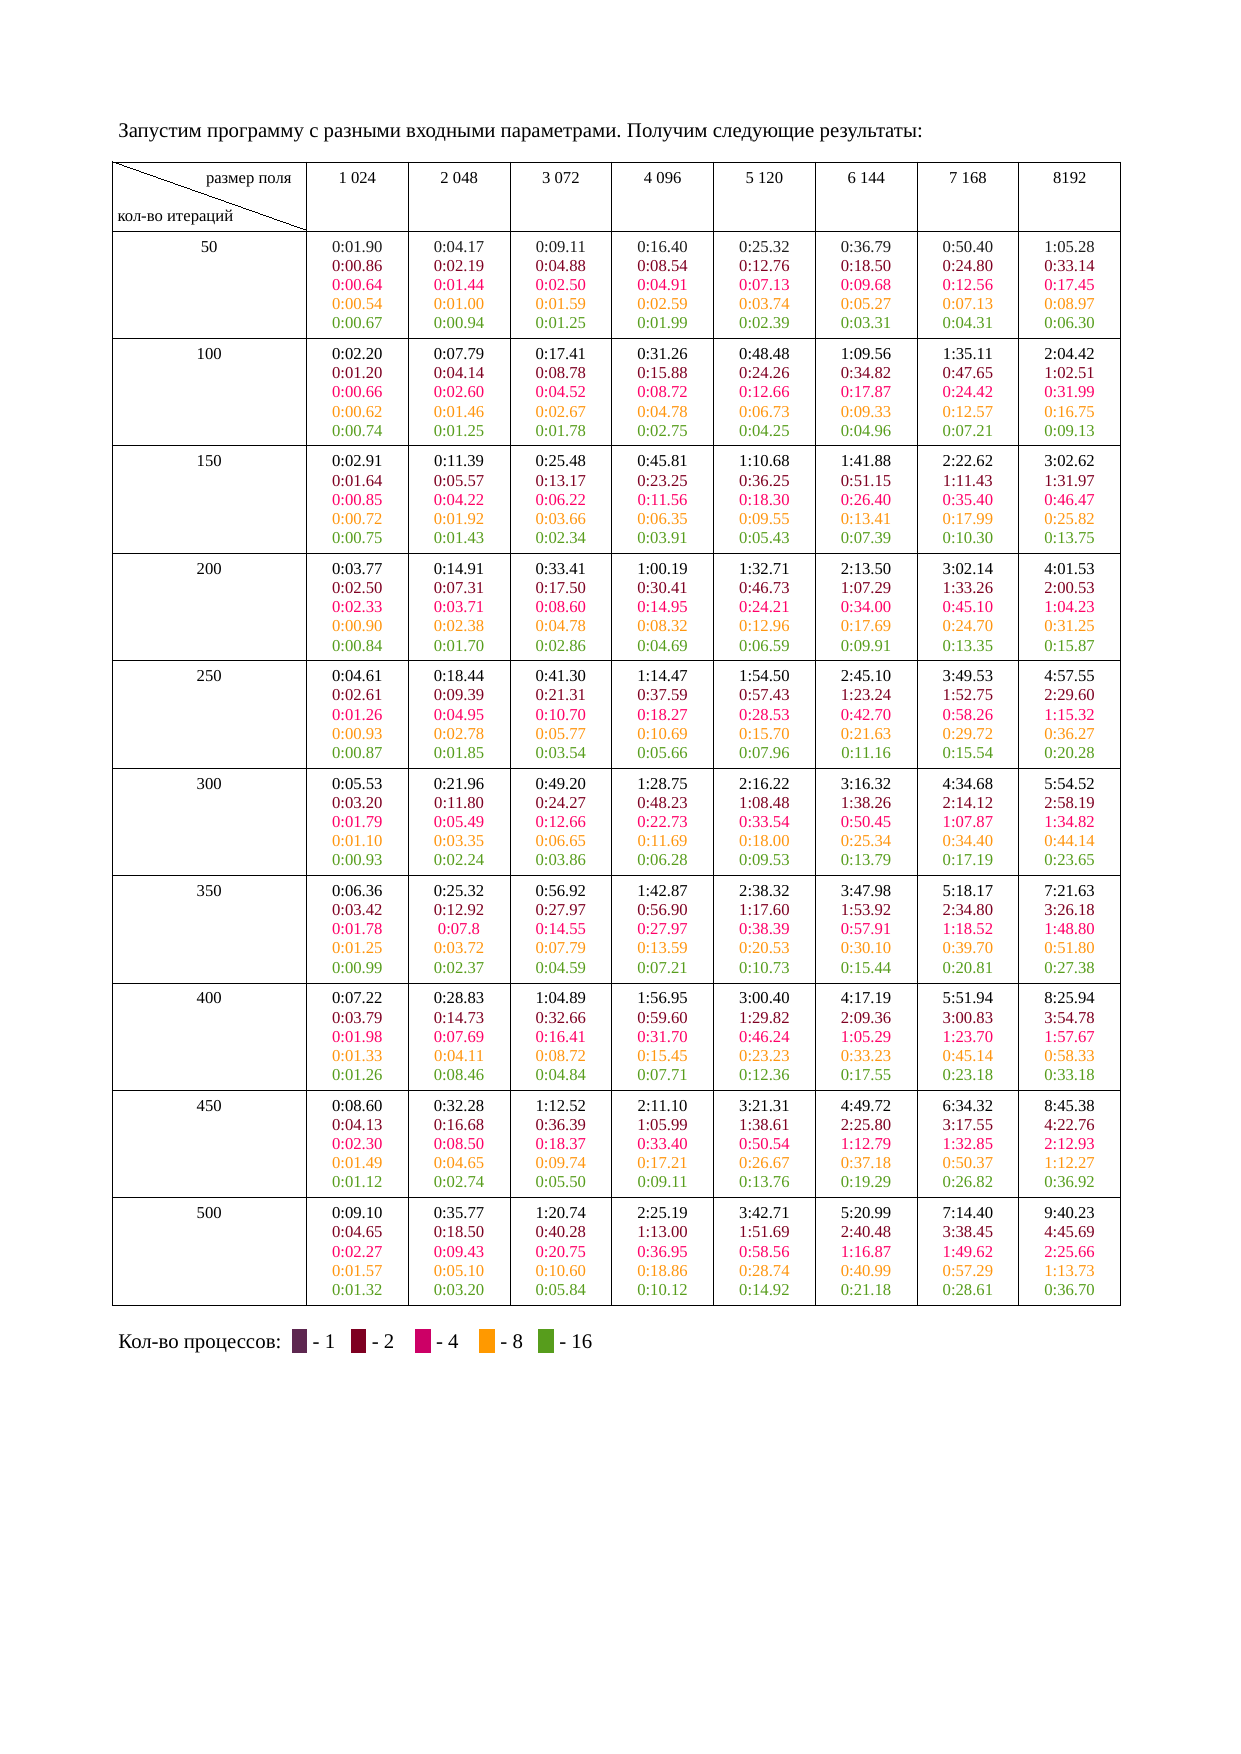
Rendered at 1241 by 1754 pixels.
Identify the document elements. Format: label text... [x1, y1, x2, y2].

table_header 1 024 [307, 163, 408, 231]
table_cell 2:13.50 1:07.29 0:34.00 0:17.69 0:09.91 [816, 554, 917, 660]
table_cell 3:47.98 1:53.92 0:57.91 0:30.10 0:15.44 [816, 876, 917, 982]
table_cell 0:02.20 0:01.20 0:00.66 0:00.62 0:00.74 [307, 339, 408, 445]
table_cell 0:16.40 0:08.54 0:04.91 0:02.59 0:01.99 [612, 232, 713, 338]
table_header 2 048 [409, 163, 510, 231]
table_cell 2:25.19 1:13.00 0:36.95 0:18.86 0:10.12 [612, 1198, 713, 1304]
table_cell 0:41.30 0:21.31 0:10.70 0:05.77 0:03.54 [511, 661, 611, 768]
table_cell 1:12.52 0:36.39 0:18.37 0:09.74 0:05.50 [511, 1091, 611, 1197]
table_cell 300 [113, 769, 306, 875]
table_cell 1:20.74 0:40.28 0:20.75 0:10.60 0:05.84 [511, 1198, 611, 1304]
table_cell 0:03.77 0:02.50 0:02.33 0:00.90 0:00.84 [307, 554, 408, 660]
table_cell 1:56.95 0:59.60 0:31.70 0:15.45 0:07.71 [612, 984, 713, 1090]
table_cell 0:07.22 0:03.79 0:01.98 0:01.33 0:01.26 [307, 984, 408, 1090]
table_cell 0:02.91 0:01.64 0:00.85 0:00.72 0:00.75 [307, 446, 408, 553]
table_cell 0:28.83 0:14.73 0:07.69 0:04.11 0:08.46 [409, 984, 510, 1090]
table_cell 2:16.22 1:08.48 0:33.54 0:18.00 0:09.53 [714, 769, 815, 875]
table_header 4 096 [612, 163, 713, 231]
table_cell 100 [113, 339, 306, 445]
table_cell 7:14.40 3:38.45 1:49.62 0:57.29 0:28.61 [918, 1198, 1018, 1304]
text Запустим программу с разными входными параметрами. Получим следующие результаты: [118, 118, 1122, 142]
table_cell 5:18.17 2:34.80 1:18.52 0:39.70 0:20.81 [918, 876, 1018, 982]
table_cell 2:11.10 1:05.99 0:33.40 0:17.21 0:09.11 [612, 1091, 713, 1197]
table_cell 4:57.55 2:29.60 1:15.32 0:36.27 0:20.28 [1019, 661, 1120, 768]
table_cell 1:14.47 0:37.59 0:18.27 0:10.69 0:05.66 [612, 661, 713, 768]
table_cell 1:05.28 0:33.14 0:17.45 0:08.97 0:06.30 [1019, 232, 1120, 338]
table_cell 3:00.40 1:29.82 0:46.24 0:23.23 0:12.36 [714, 984, 815, 1090]
table_cell 5:51.94 3:00.83 1:23.70 0:45.14 0:23.18 [918, 984, 1018, 1090]
table_header размер поля кол-во итераций [113, 163, 306, 231]
table_cell 0:25.32 0:12.92 0:07.8 0:03.72 0:02.37 [409, 876, 510, 982]
table_cell 0:25.32 0:12.76 0:07.13 0:03.74 0:02.39 [714, 232, 815, 338]
table_cell 1:54.50 0:57.43 0:28.53 0:15.70 0:07.96 [714, 661, 815, 768]
table_cell 0:33.41 0:17.50 0:08.60 0:04.78 0:02.86 [511, 554, 611, 660]
table_cell 400 [113, 984, 306, 1090]
table_cell 1:10.68 0:36.25 0:18.30 0:09.55 0:05.43 [714, 446, 815, 553]
table_cell 3:02.62 1:31.97 0:46.47 0:25.82 0:13.75 [1019, 446, 1120, 553]
table_cell 0:31.26 0:15.88 0:08.72 0:04.78 0:02.75 [612, 339, 713, 445]
table_header 7 168 [918, 163, 1018, 231]
table_cell 3:21.31 1:38.61 0:50.54 0:26.67 0:13.76 [714, 1091, 815, 1197]
table_cell 7:21.63 3:26.18 1:48.80 0:51.80 0:27.38 [1019, 876, 1120, 982]
table_cell 3:16.32 1:38.26 0:50.45 0:25.34 0:13.79 [816, 769, 917, 875]
table_cell 0:07.79 0:04.14 0:02.60 0:01.46 0:01.25 [409, 339, 510, 445]
table_header 6 144 [816, 163, 917, 231]
table_cell 4:17.19 2:09.36 1:05.29 0:33.23 0:17.55 [816, 984, 917, 1090]
table_cell 2:45.10 1:23.24 0:42.70 0:21.63 0:11.16 [816, 661, 917, 768]
table_cell 0:04.17 0:02.19 0:01.44 0:01.00 0:00.94 [409, 232, 510, 338]
table_cell 0:17.41 0:08.78 0:04.52 0:02.67 0:01.78 [511, 339, 611, 445]
table_cell 4:49.72 2:25.80 1:12.79 0:37.18 0:19.29 [816, 1091, 917, 1197]
table_cell 1:04.89 0:32.66 0:16.41 0:08.72 0:04.84 [511, 984, 611, 1090]
table_cell 2:22.62 1:11.43 0:35.40 0:17.99 0:10.30 [918, 446, 1018, 553]
table_cell 0:14.91 0:07.31 0:03.71 0:02.38 0:01.70 [409, 554, 510, 660]
table_cell 0:08.60 0:04.13 0:02.30 0:01.49 0:01.12 [307, 1091, 408, 1197]
table_cell 4:01.53 2:00.53 1:04.23 0:31.25 0:15.87 [1019, 554, 1120, 660]
table_cell 0:04.61 0:02.61 0:01.26 0:00.93 0:00.87 [307, 661, 408, 768]
table_header 5 120 [714, 163, 815, 231]
table_cell 500 [113, 1198, 306, 1304]
table_cell 1:41.88 0:51.15 0:26.40 0:13.41 0:07.39 [816, 446, 917, 553]
table_cell 350 [113, 876, 306, 982]
table_cell 0:21.96 0:11.80 0:05.49 0:03.35 0:02.24 [409, 769, 510, 875]
table_cell 8:45.38 4:22.76 2:12.93 1:12.27 0:36.92 [1019, 1091, 1120, 1197]
table_cell 150 [113, 446, 306, 553]
table_cell 3:42.71 1:51.69 0:58.56 0:28.74 0:14.92 [714, 1198, 815, 1304]
text Кол-во процессов: - 1 - 2 - 4 - 8 - 16 [118, 1329, 1122, 1353]
table_cell 9:40.23 4:45.69 2:25.66 1:13.73 0:36.70 [1019, 1198, 1120, 1304]
table_cell 6:34.32 3:17.55 1:32.85 0:50.37 0:26.82 [918, 1091, 1018, 1197]
table_cell 0:48.48 0:24.26 0:12.66 0:06.73 0:04.25 [714, 339, 815, 445]
table_cell 0:11.39 0:05.57 0:04.22 0:01.92 0:01.43 [409, 446, 510, 553]
table_cell 4:34.68 2:14.12 1:07.87 0:34.40 0:17.19 [918, 769, 1018, 875]
table_cell 2:04.42 1:02.51 0:31.99 0:16.75 0:09.13 [1019, 339, 1120, 445]
table_cell 0:49.20 0:24.27 0:12.66 0:06.65 0:03.86 [511, 769, 611, 875]
table_cell 0:32.28 0:16.68 0:08.50 0:04.65 0:02.74 [409, 1091, 510, 1197]
table_cell 5:54.52 2:58.19 1:34.82 0:44.14 0:23.65 [1019, 769, 1120, 875]
table_cell 1:00.19 0:30.41 0:14.95 0:08.32 0:04.69 [612, 554, 713, 660]
table_cell 0:25.48 0:13.17 0:06.22 0:03.66 0:02.34 [511, 446, 611, 553]
table_cell 0:09.10 0:04.65 0:02.27 0:01.57 0:01.32 [307, 1198, 408, 1304]
table_cell 0:36.79 0:18.50 0:09.68 0:05.27 0:03.31 [816, 232, 917, 338]
table_cell 250 [113, 661, 306, 768]
table_cell 1:09.56 0:34.82 0:17.87 0:09.33 0:04.96 [816, 339, 917, 445]
table_cell 3:49.53 1:52.75 0:58.26 0:29.72 0:15.54 [918, 661, 1018, 768]
table_cell 1:42.87 0:56.90 0:27.97 0:13.59 0:07.21 [612, 876, 713, 982]
table_cell 0:06.36 0:03.42 0:01.78 0:01.25 0:00.99 [307, 876, 408, 982]
table_cell 0:05.53 0:03.20 0:01.79 0:01.10 0:00.93 [307, 769, 408, 875]
table_cell 8:25.94 3:54.78 1:57.67 0:58.33 0:33.18 [1019, 984, 1120, 1090]
table_header 8192 [1019, 163, 1120, 231]
table_cell 1:35.11 0:47.65 0:24.42 0:12.57 0:07.21 [918, 339, 1018, 445]
table_cell 0:01.90 0:00.86 0:00.64 0:00.54 0:00.67 [307, 232, 408, 338]
table_cell 0:18.44 0:09.39 0:04.95 0:02.78 0:01.85 [409, 661, 510, 768]
table_cell 3:02.14 1:33.26 0:45.10 0:24.70 0:13.35 [918, 554, 1018, 660]
table_cell 0:35.77 0:18.50 0:09.43 0:05.10 0:03.20 [409, 1198, 510, 1304]
table_cell 2:38.32 1:17.60 0:38.39 0:20.53 0:10.73 [714, 876, 815, 982]
table_cell 0:50.40 0:24.80 0:12.56 0:07.13 0:04.31 [918, 232, 1018, 338]
table_cell 1:32.71 0:46.73 0:24.21 0:12.96 0:06.59 [714, 554, 815, 660]
table_cell 0:09.11 0:04.88 0:02.50 0:01.59 0:01.25 [511, 232, 611, 338]
table_cell 0:45.81 0:23.25 0:11.56 0:06.35 0:03.91 [612, 446, 713, 553]
table_cell 5:20.99 2:40.48 1:16.87 0:40.99 0:21.18 [816, 1198, 917, 1304]
table_cell 50 [113, 232, 306, 338]
table_cell 200 [113, 554, 306, 660]
table_header 3 072 [511, 163, 611, 231]
table_cell 0:56.92 0:27.97 0:14.55 0:07.79 0:04.59 [511, 876, 611, 982]
table_cell 450 [113, 1091, 306, 1197]
table_cell 1:28.75 0:48.23 0:22.73 0:11.69 0:06.28 [612, 769, 713, 875]
